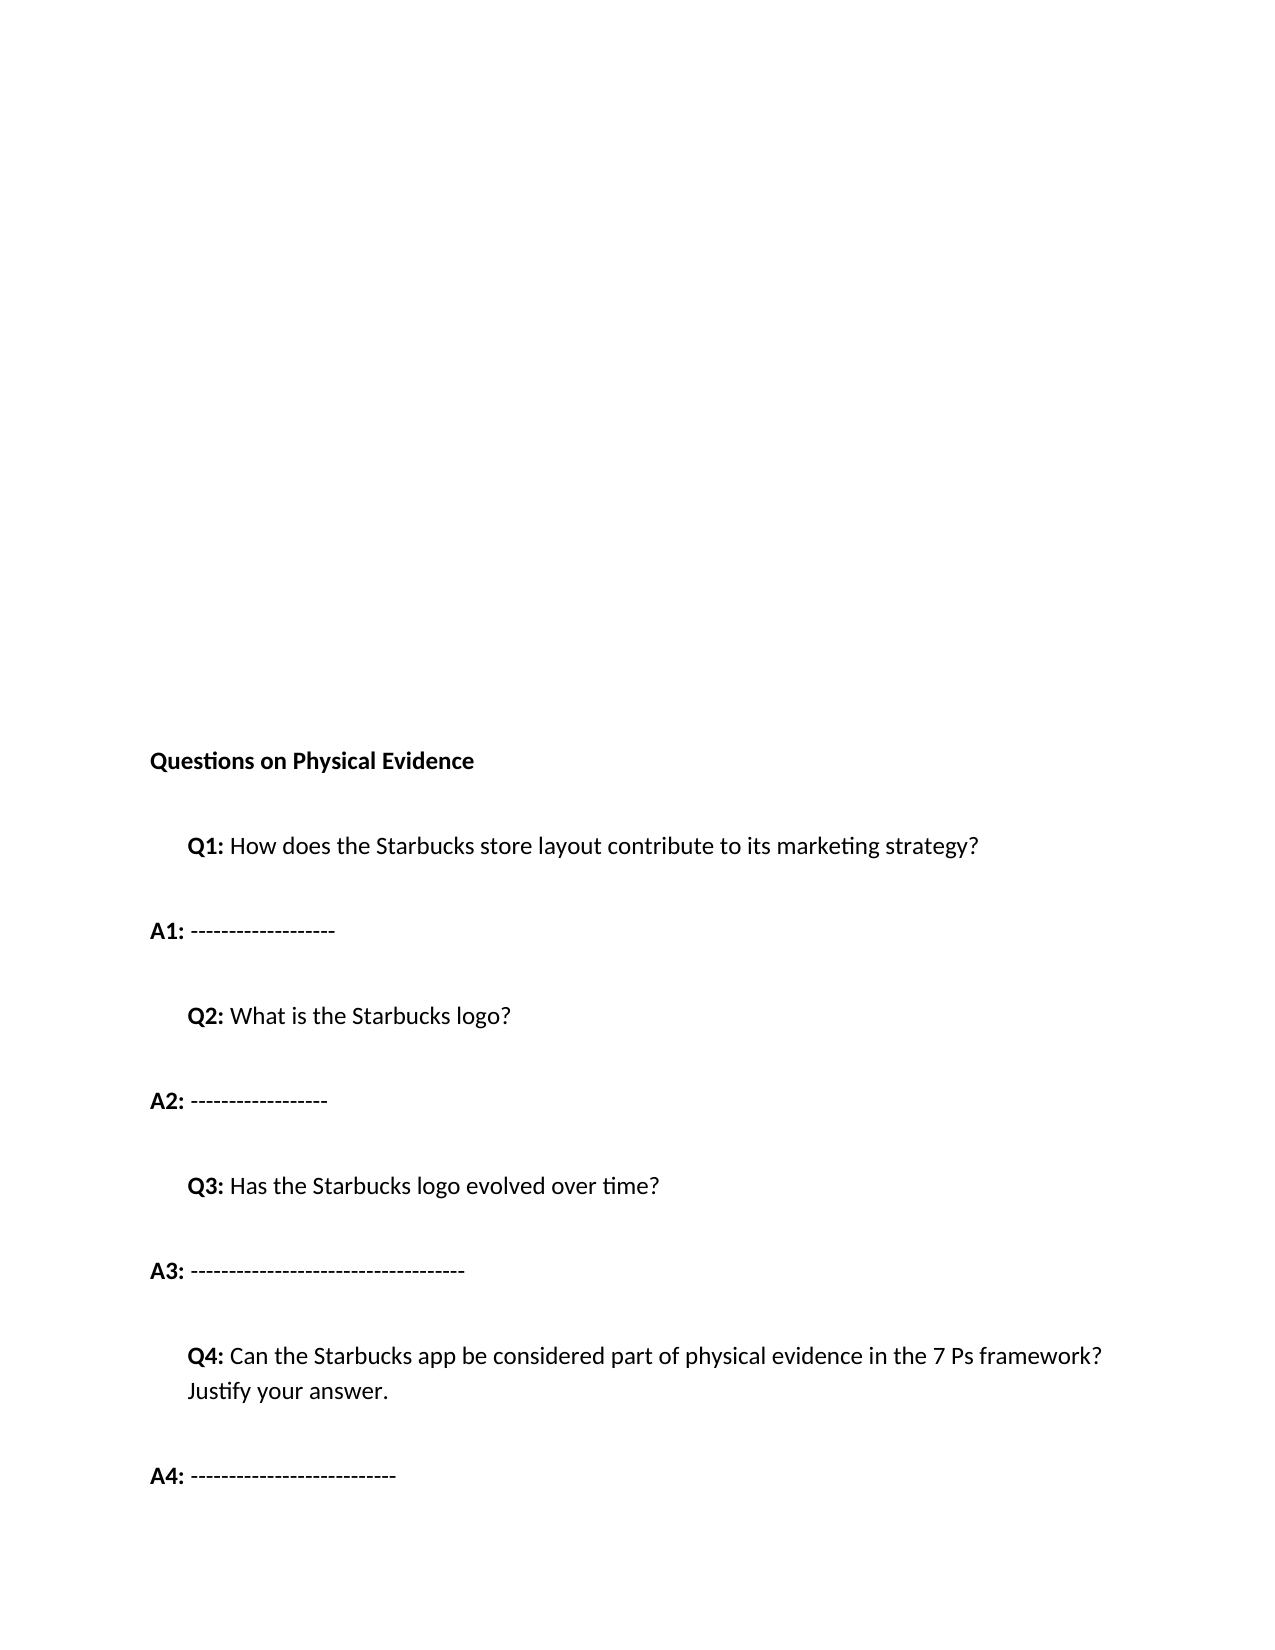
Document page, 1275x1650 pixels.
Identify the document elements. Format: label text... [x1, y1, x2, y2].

text A4: --------------------------- [150, 1460, 1125, 1491]
text Questions on Physical Evidence [150, 745, 1125, 776]
text Q1: How does the Starbucks store layout contribute to its marketing strategy? [187, 830, 1125, 861]
text A3: ------------------------------------ [150, 1255, 1125, 1286]
text Q3: Has the Starbucks logo evolved over time? [187, 1170, 1125, 1201]
text Q4: Can the Starbucks app be considered part of physical evidence in the 7 Ps framework? Justify your answer. [187, 1340, 1125, 1406]
text A2: ------------------ [150, 1085, 1125, 1116]
text Q2: What is the Starbucks logo? [187, 1000, 1125, 1031]
text A1: ------------------- [150, 915, 1125, 946]
